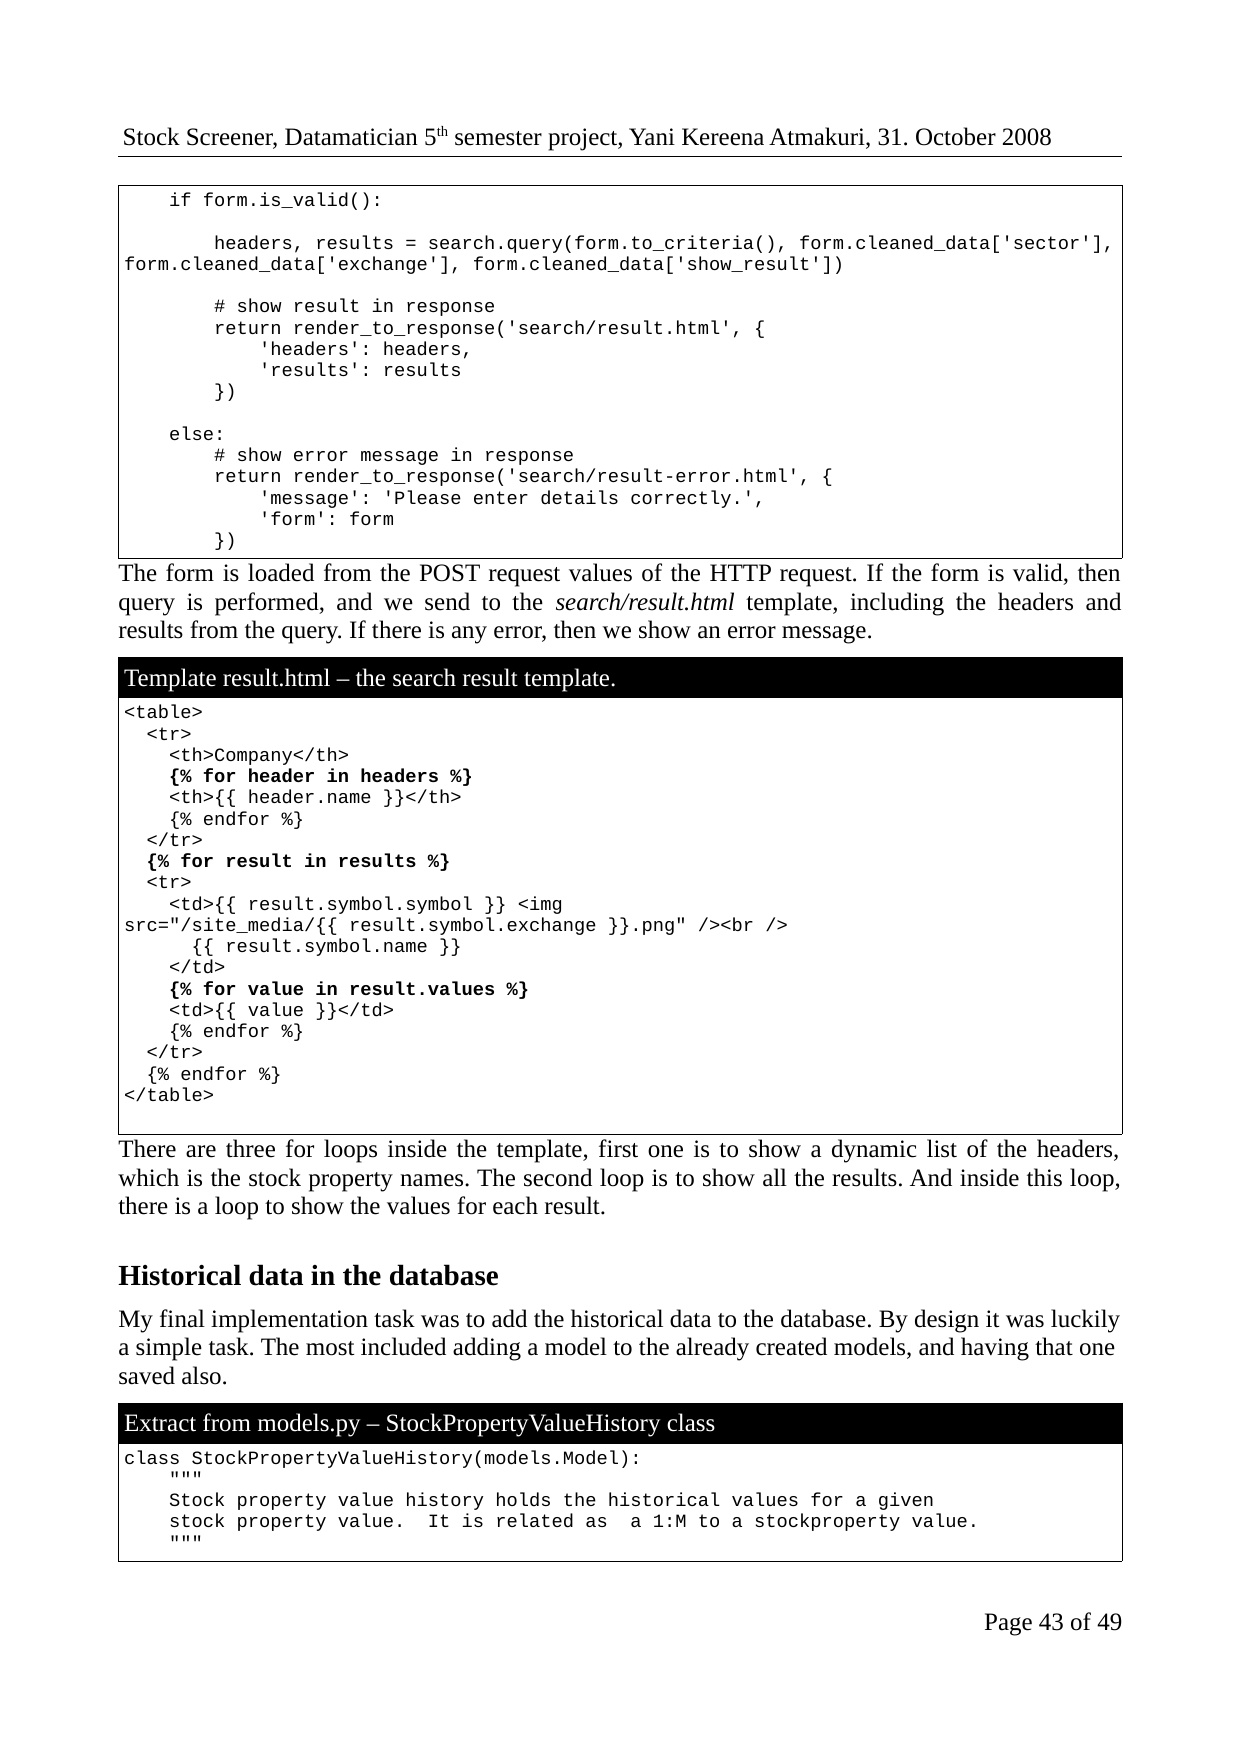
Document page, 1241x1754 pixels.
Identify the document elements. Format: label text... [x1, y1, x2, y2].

table_cell <table> <tr> <th>Company</th> {% for header in headers %} <th>{{ header.name }}</th> {% endfor %} </tr> {% for result in results %} <tr> <td>{{ result.symbol.symbol }} <img src="/site_media/{{ result.symbol.exchange }}.png" /><br /> {{ result.symbol.name }} </td> {% for value in result.values %} <td>{{ value }}</td> {% endfor %} </tr> {% endfor %} </table> [119, 698, 1122, 1134]
text There are three for loops inside the template, first one is to show a dynamic list of the headers, which is the stock property names. The second loop is to show all the results. And inside this loop, there is a loop to show the values for each result. [118, 1135, 1122, 1220]
table_header Template result.html – the search result template. [119, 658, 1122, 697]
subtitle Historical data in the database [118, 1258, 1122, 1291]
table_cell if form.is_valid(): headers, results = search.query(form.to_criteria(), form.cleaned_data['sector'], form.cleaned_data['exchange'], form.cleaned_data['show_result']) # show result in response return render_to_response('search/result.html', { 'headers': headers, 'results': results }) else: # show error message in response return render_to_response('search/result-error.html', { 'message': 'Please enter details correctly.', 'form': form }) [119, 186, 1122, 558]
text My final implementation task was to add the historical data to the database. By design it was luckily a simple task. The most included adding a model to the already created models, and having that one saved also. [118, 1304, 1122, 1390]
table_cell class StockPropertyValueHistory(models.Model): """ Stock property value history holds the historical values for a given stock property value. It is related as a 1:M to a stockproperty value. """ [119, 1444, 1122, 1561]
text The form is loaded from the POST request values of the HTTP request. If the form is valid, then query is performed, and we send to the search/result.html template, including the headers and results from the query. If there is any error, then we show an error message. [118, 559, 1122, 644]
table_header Extract from models.py – StockPropertyValueHistory class [119, 1404, 1122, 1443]
